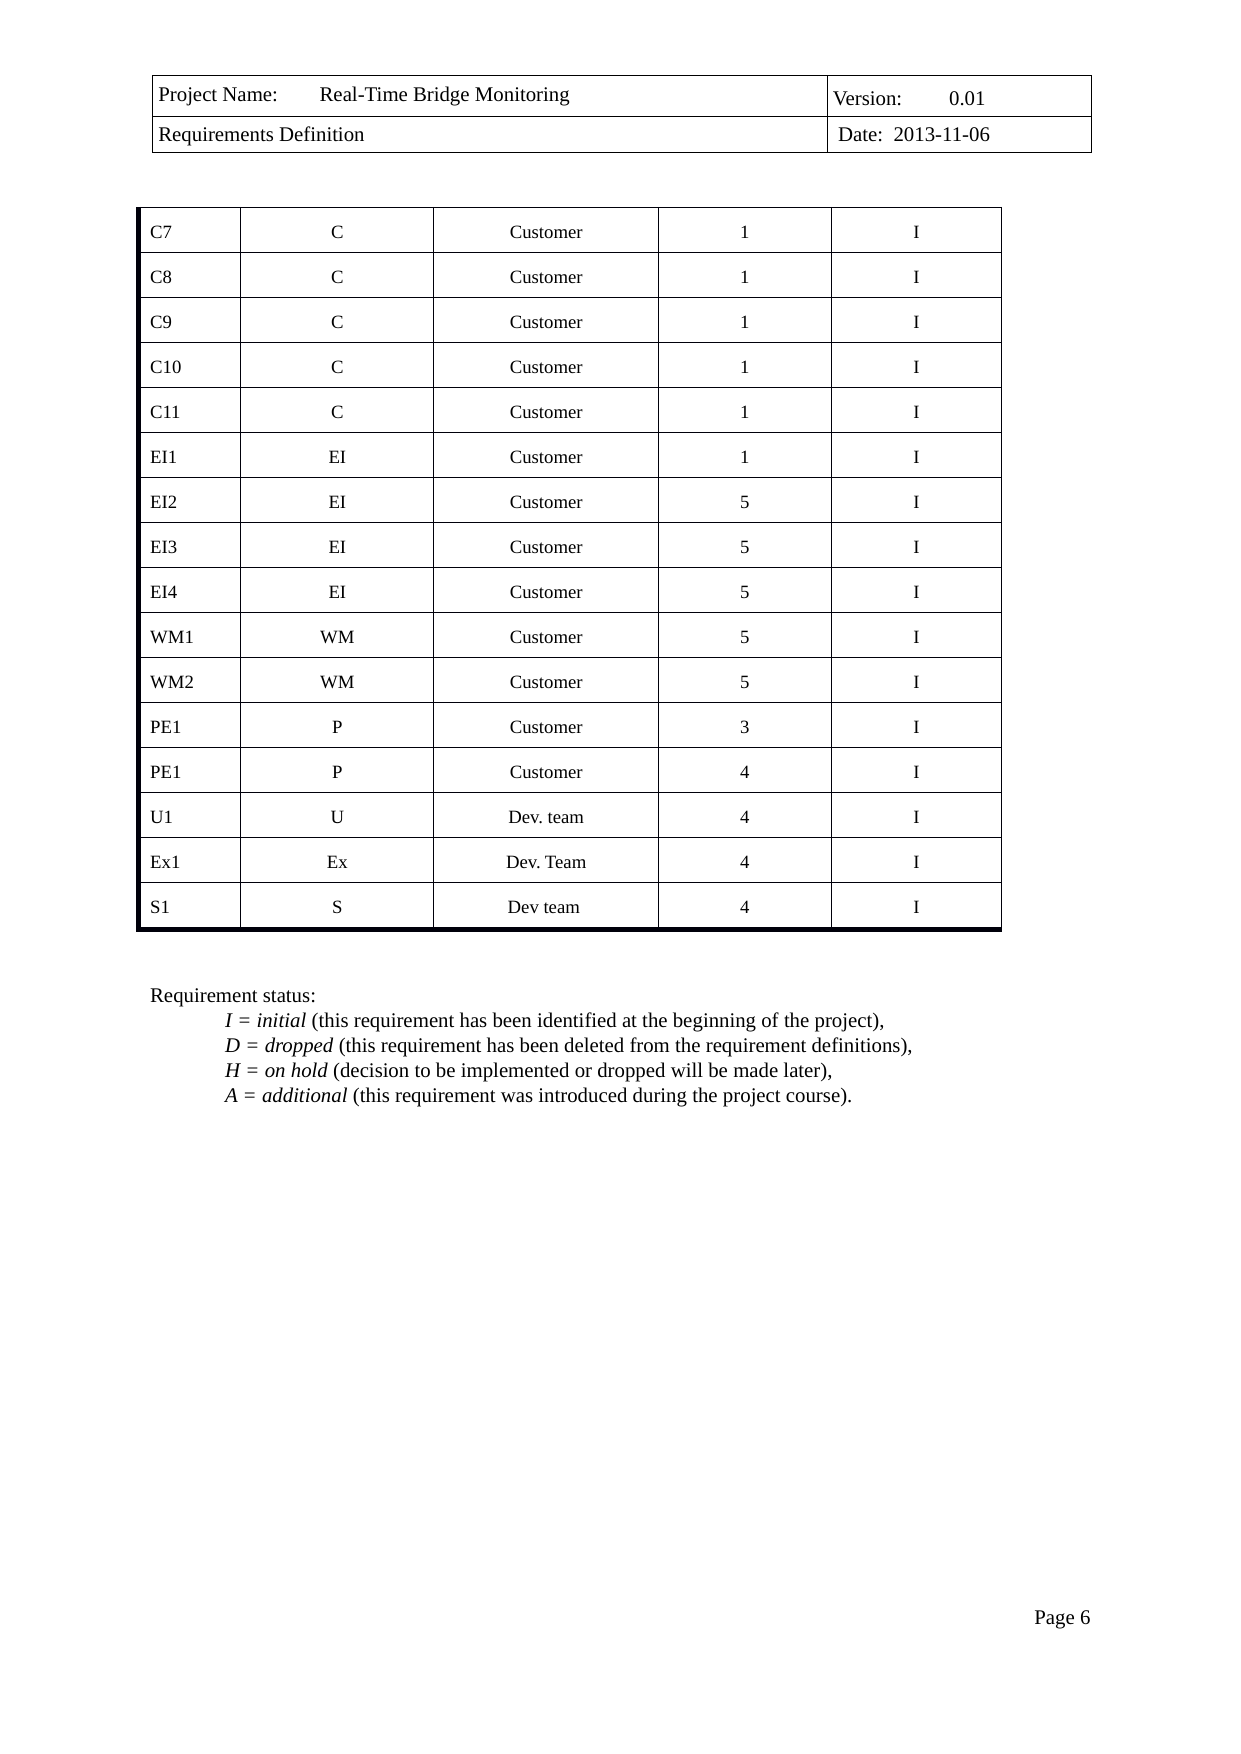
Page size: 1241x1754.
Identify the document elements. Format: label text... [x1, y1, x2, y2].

table_cell Ex [241, 838, 433, 882]
table_cell Customer [434, 568, 658, 612]
table_cell EI [241, 523, 433, 567]
table_cell Customer [434, 298, 658, 342]
table_cell 1 [659, 433, 831, 477]
table_cell P [241, 703, 433, 747]
table_cell C [241, 253, 433, 297]
table_cell I [832, 343, 1001, 387]
table_cell I [832, 613, 1001, 657]
table_cell 1 [659, 388, 831, 432]
table_cell 4 [659, 793, 831, 837]
table_cell Customer [434, 253, 658, 297]
text D = dropped (this requirement has been deleted from the requirement definitions), [225, 1032, 1090, 1057]
table_cell 5 [659, 568, 831, 612]
table_cell I [832, 703, 1001, 747]
table_cell I [832, 523, 1001, 567]
table_cell I [832, 478, 1001, 522]
table_cell Customer [434, 523, 658, 567]
table_cell Customer [434, 613, 658, 657]
table_cell 1 [659, 343, 831, 387]
table_cell C8 [141, 253, 240, 297]
table_cell U1 [141, 793, 240, 837]
table_cell Customer [434, 658, 658, 702]
table_cell WM [241, 613, 433, 657]
table_cell C11 [141, 388, 240, 432]
table_cell WM [241, 658, 433, 702]
table_cell 4 [659, 748, 831, 792]
table_cell EI [241, 433, 433, 477]
table_cell 5 [659, 523, 831, 567]
text Requirement status: [150, 982, 1090, 1007]
table_cell U [241, 793, 433, 837]
table_cell EI [241, 478, 433, 522]
table_cell I [832, 748, 1001, 792]
table_cell EI3 [141, 523, 240, 567]
table_cell I [832, 658, 1001, 702]
table_cell Customer [434, 388, 658, 432]
table_cell C10 [141, 343, 240, 387]
table_cell EI [241, 568, 433, 612]
table_cell PE1 [141, 703, 240, 747]
table_cell EI4 [141, 568, 240, 612]
table_cell I [832, 793, 1001, 837]
table_cell WM1 [141, 613, 240, 657]
table_cell C [241, 208, 433, 252]
table_cell 5 [659, 478, 831, 522]
table_cell Customer [434, 433, 658, 477]
table_cell S1 [141, 883, 240, 927]
table_cell Dev team [434, 883, 658, 927]
table_cell S [241, 883, 433, 927]
table_cell Customer [434, 343, 658, 387]
table_cell EI1 [141, 433, 240, 477]
table_cell 4 [659, 883, 831, 927]
table_cell 1 [659, 298, 831, 342]
table_cell C [241, 298, 433, 342]
table_cell Customer [434, 478, 658, 522]
table_cell 1 [659, 208, 831, 252]
table_cell I [832, 883, 1001, 927]
table_cell C [241, 343, 433, 387]
table_cell I [832, 298, 1001, 342]
table_cell Dev. Team [434, 838, 658, 882]
table_cell C7 [141, 208, 240, 252]
table_cell PE1 [141, 748, 240, 792]
table_cell I [832, 838, 1001, 882]
table_cell P [241, 748, 433, 792]
table_cell Dev. team [434, 793, 658, 837]
table_cell 4 [659, 838, 831, 882]
table_cell I [832, 568, 1001, 612]
text I = initial (this requirement has been identified at the beginning of the project), [150, 1007, 1090, 1032]
table_cell I [832, 388, 1001, 432]
text H = on hold (decision to be implemented or dropped will be made later), [225, 1057, 1090, 1082]
table_cell EI2 [141, 478, 240, 522]
table_cell Customer [434, 208, 658, 252]
table_cell 3 [659, 703, 831, 747]
table_cell C9 [141, 298, 240, 342]
table_cell C [241, 388, 433, 432]
table_cell I [832, 208, 1001, 252]
table_cell WM2 [141, 658, 240, 702]
table_cell I [832, 253, 1001, 297]
table_cell 1 [659, 253, 831, 297]
table_cell Customer [434, 703, 658, 747]
table_cell 5 [659, 613, 831, 657]
table_cell 5 [659, 658, 831, 702]
table_cell I [832, 433, 1001, 477]
table_cell Customer [434, 748, 658, 792]
table_cell Ex1 [141, 838, 240, 882]
text A = additional (this requirement was introduced during the project course). [225, 1082, 1090, 1107]
